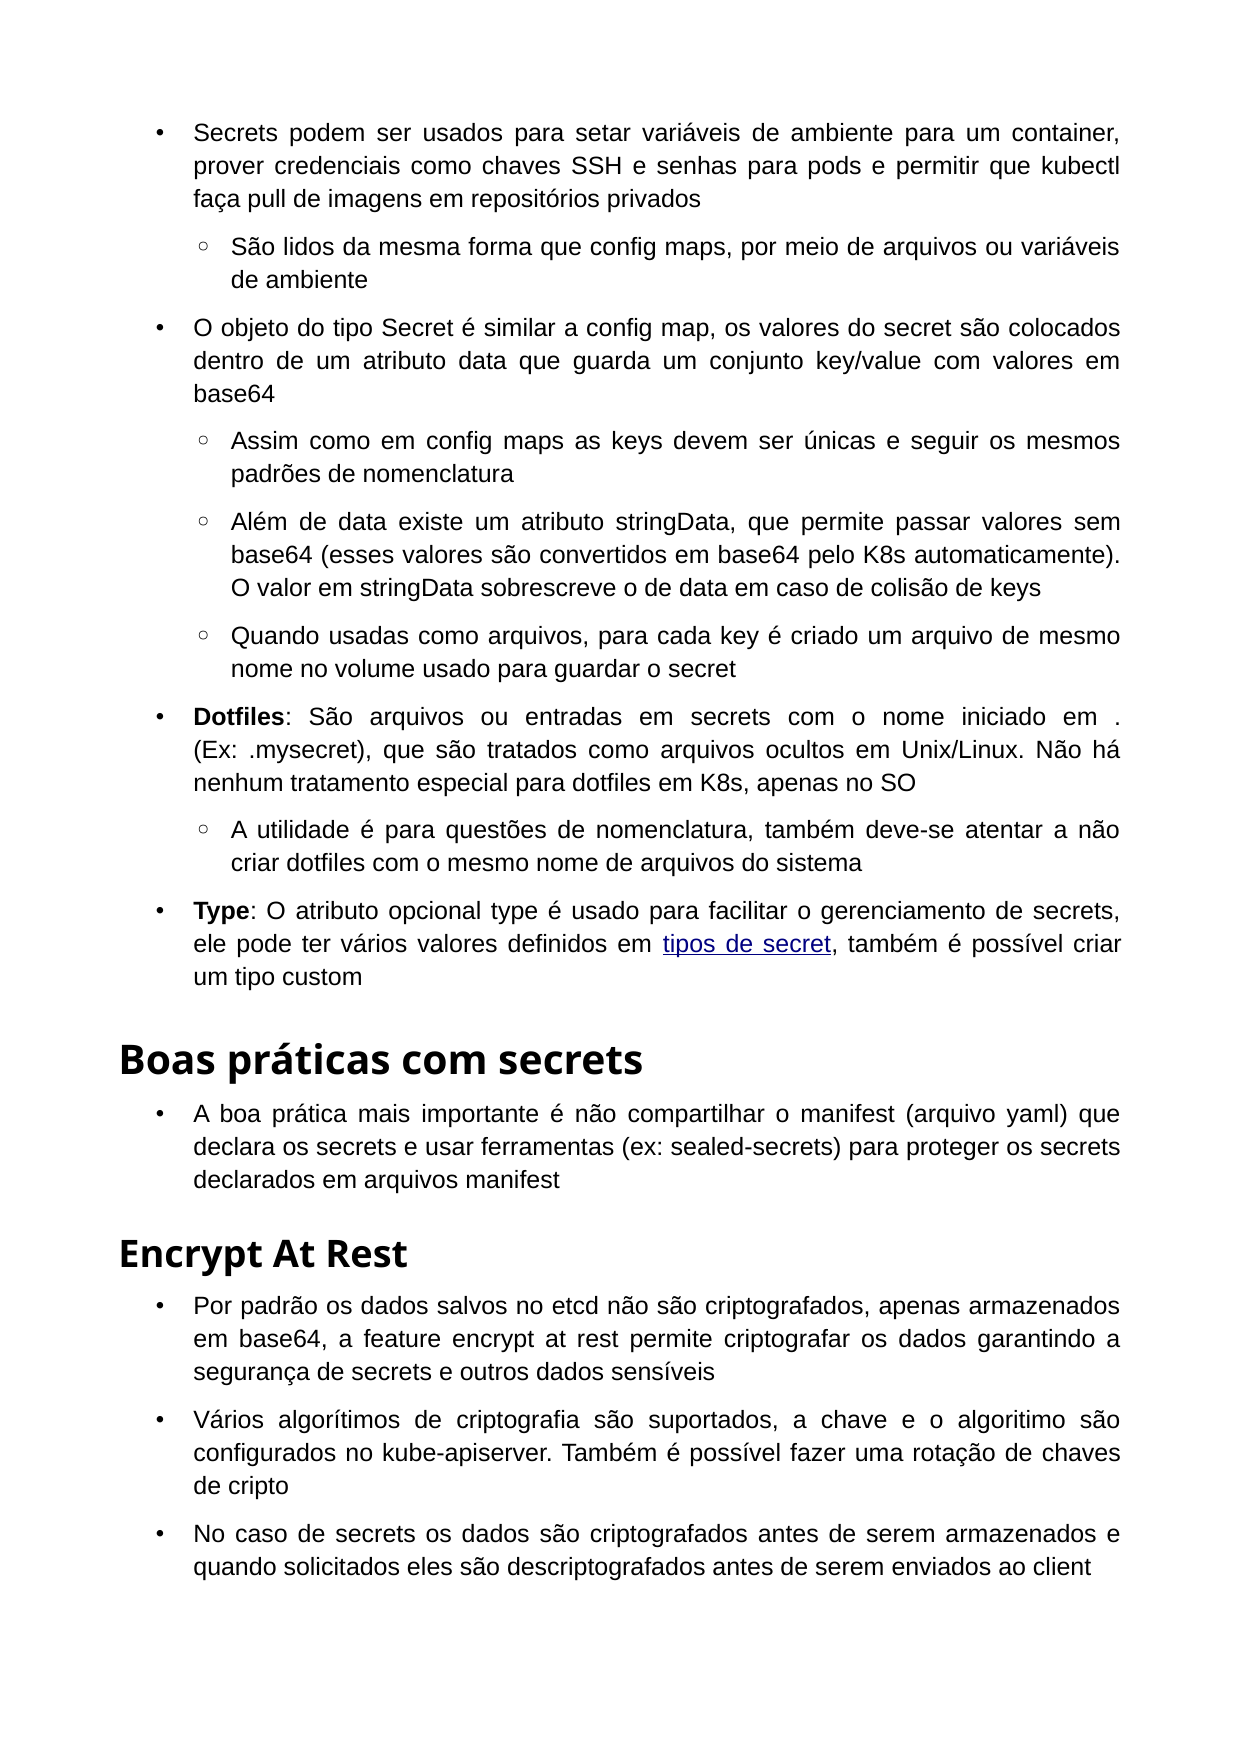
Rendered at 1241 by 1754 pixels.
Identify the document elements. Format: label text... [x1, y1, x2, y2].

list Por padrão os dados salvos no etcd não são criptografados, apenas armazenados em base64, a feature encrypt at rest permite criptografar os dados garantindo a segurança de secrets e outros dados sensíveis [156, 1291, 1122, 1386]
list Dotfiles: São arquivos ou entradas em secrets com o nome iniciado em . (Ex: .mysecret), que são tratados como arquivos ocultos em Unix/Linux. Não há nenhum tratamento especial para dotfiles em K8s, apenas no SO [156, 702, 1122, 796]
list Secrets podem ser usados para setar variáveis de ambiente para um container, prover credenciais como chaves SSH e senhas para pods e permitir que kubectl faça pull de imagens em repositórios privados [156, 118, 1122, 213]
subtitle Encrypt At Rest [118, 1227, 1122, 1279]
list Além de data existe um atributo stringData, que permite passar valores sem base64 (esses valores são convertidos em base64 pelo K8s automaticamente). O valor em stringData sobrescreve o de data em caso de colisão de keys [193, 507, 1122, 602]
list Type: O atributo opcional type é usado para facilitar o gerenciamento de secrets, ele pode ter vários valores definidos em tipos de secret, também é possível criar um tipo custom [156, 896, 1122, 991]
subtitle Boas práticas com secrets [118, 1031, 1122, 1086]
list Assim como em config maps as keys devem ser únicas e seguir os mesmos padrões de nomenclatura [193, 426, 1122, 488]
list O objeto do tipo Secret é similar a config map, os valores do secret são colocados dentro de um atributo data que guarda um conjunto key/value com valores em base64 [156, 313, 1122, 407]
list Vários algorítimos de criptografia são suportados, a chave e o algoritimo são configurados no kube-apiserver. Também é possível fazer uma rotação de chaves de cripto [156, 1405, 1122, 1500]
list No caso de secrets os dados são criptografados antes de serem armazenados e quando solicitados eles são descriptografados antes de serem enviados ao client [156, 1519, 1122, 1581]
list A utilidade é para questões de nomenclatura, também deve-se atentar a não criar dotfiles com o mesmo nome de arquivos do sistema [193, 815, 1122, 877]
list A boa prática mais importante é não compartilhar o manifest (arquivo yaml) que declara os secrets e usar ferramentas (ex: sealed-secrets) para proteger os secrets declarados em arquivos manifest [156, 1099, 1122, 1194]
list São lidos da mesma forma que config maps, por meio de arquivos ou variáveis de ambiente [193, 232, 1122, 294]
list Quando usadas como arquivos, para cada key é criado um arquivo de mesmo nome no volume usado para guardar o secret [193, 621, 1122, 683]
